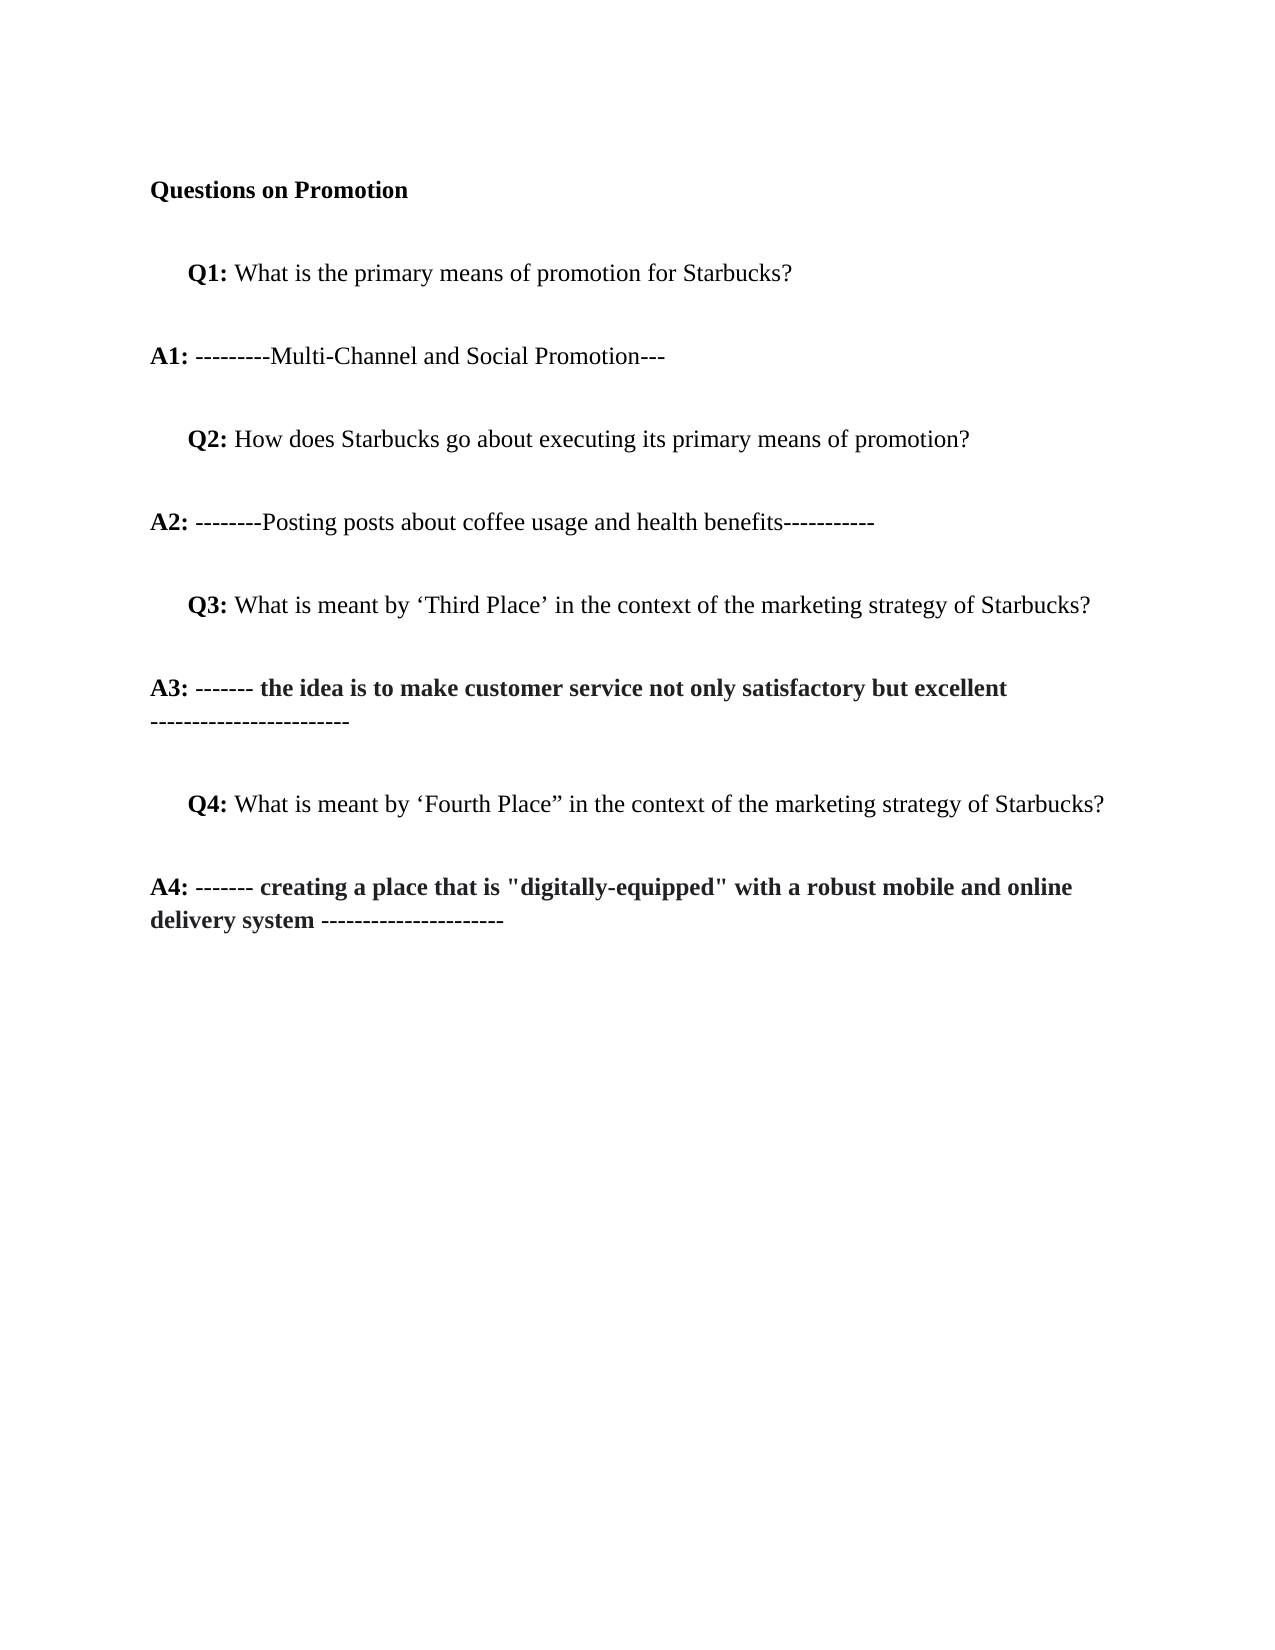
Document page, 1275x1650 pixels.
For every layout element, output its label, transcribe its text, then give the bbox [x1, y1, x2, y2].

text A4: ------- creating a place that is "digitally-equipped" with a robust mobile and online delivery system ---------------------- [150, 872, 1125, 934]
text A1: ---------Multi-Channel and Social Promotion--- [150, 341, 1125, 370]
text Questions on Promotion [150, 175, 1125, 204]
text Q4: What is meant by ‘Fourth Place” in the context of the marketing strategy of Starbucks? [187, 789, 1125, 818]
text A2: --------Posting posts about coffee usage and health benefits----------- [150, 507, 1125, 536]
text Q3: What is meant by ‘Third Place’ in the context of the marketing strategy of Starbucks? [187, 590, 1125, 619]
text Q2: How does Starbucks go about executing its primary means of promotion? [187, 424, 1125, 453]
text A3: ------- the idea is to make customer service not only satisfactory but excellent ------------------------ [150, 673, 1125, 735]
text Q1: What is the primary means of promotion for Starbucks? [187, 258, 1125, 287]
